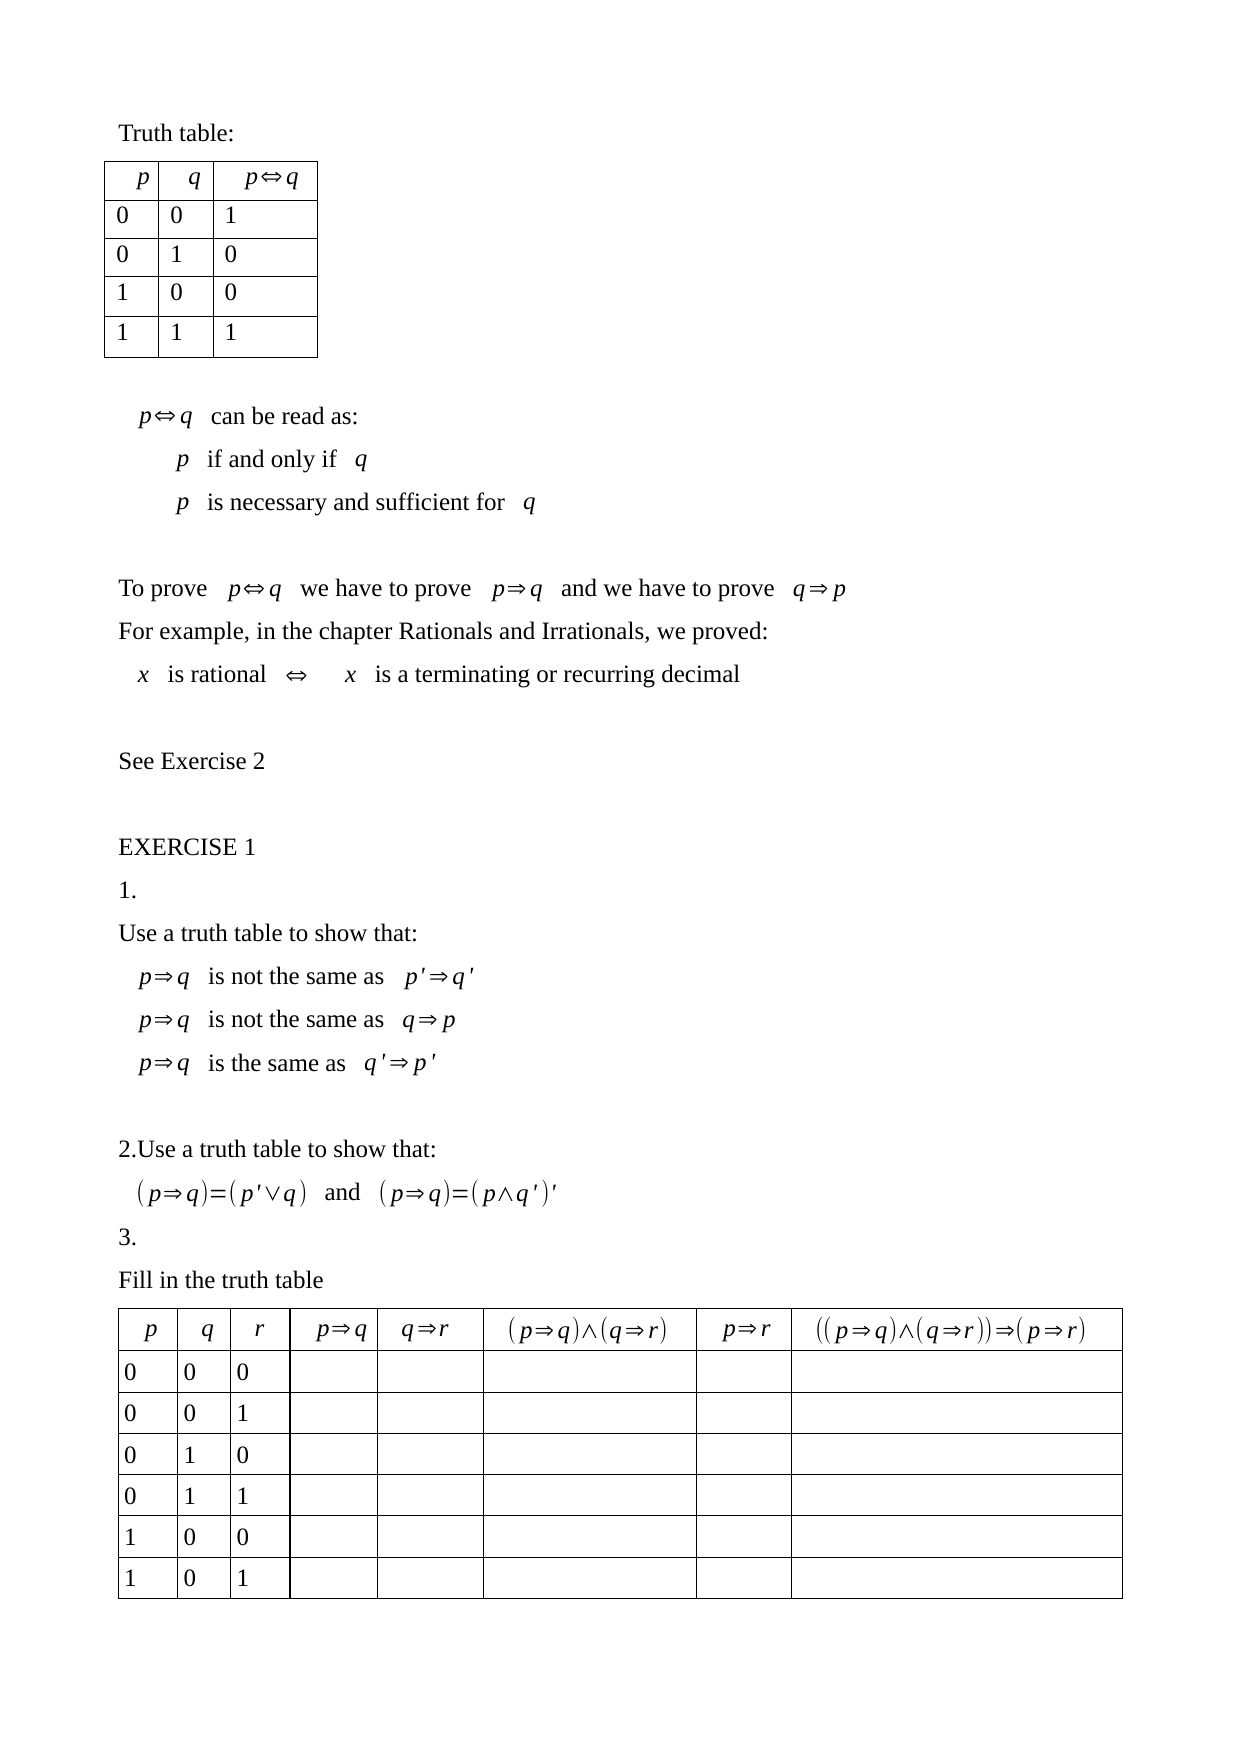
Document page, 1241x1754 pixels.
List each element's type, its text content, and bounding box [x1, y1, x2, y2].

text See Exercise 2 [118, 746, 1122, 774]
table_header [105, 162, 158, 199]
table_cell [792, 1434, 1122, 1474]
table_cell 1 [159, 317, 213, 357]
table_cell 0 [178, 1516, 230, 1557]
table_cell 0 [178, 1351, 230, 1392]
text 1. [118, 875, 1122, 904]
table_cell [697, 1558, 791, 1598]
table_cell 1 [178, 1475, 230, 1515]
text EXERCISE 1 [118, 832, 1122, 861]
table_cell [484, 1393, 696, 1433]
table_cell [291, 1475, 377, 1515]
table_cell [291, 1393, 377, 1433]
table_header [291, 1309, 377, 1350]
table_cell [697, 1475, 791, 1515]
table_cell [378, 1558, 483, 1598]
table_header [697, 1309, 791, 1350]
table_cell 0 [214, 277, 317, 316]
table_cell 0 [231, 1516, 289, 1557]
table_cell [697, 1393, 791, 1433]
table_header [119, 1309, 177, 1350]
text is necessary and sufficient for [118, 487, 1122, 516]
table_cell [291, 1516, 377, 1557]
table_cell [792, 1393, 1122, 1433]
table_cell 0 [231, 1351, 289, 1392]
table_cell 0 [178, 1393, 230, 1433]
table_cell 0 [119, 1434, 177, 1474]
table_cell [792, 1558, 1122, 1598]
text if and only if [118, 444, 1122, 473]
table_cell 0 [105, 201, 158, 238]
text 2.Use a truth table to show that: [118, 1134, 1122, 1163]
text Use a truth table to show that: [118, 918, 1122, 947]
table_cell 0 [119, 1475, 177, 1515]
table_cell [291, 1434, 377, 1474]
table_cell [792, 1351, 1122, 1392]
text Truth table: [118, 118, 1122, 147]
table_cell 1 [231, 1475, 289, 1515]
table_cell 1 [178, 1434, 230, 1474]
text is rationalis a terminating or recurring decimal [118, 659, 1122, 688]
table_header [178, 1309, 230, 1350]
table_cell 1 [119, 1558, 177, 1598]
table_cell 0 [159, 277, 213, 316]
table_cell 0 [231, 1434, 289, 1474]
text is not the same as [118, 1004, 1122, 1033]
text Fill in the truth table [118, 1265, 1122, 1294]
text and [118, 1177, 1122, 1207]
table_cell [484, 1558, 696, 1598]
table_cell [484, 1351, 696, 1392]
table_cell [484, 1475, 696, 1515]
text For example, in the chapter Rationals and Irrationals, we proved: [118, 616, 1122, 645]
table_header [792, 1309, 1122, 1350]
table_cell 0 [119, 1351, 177, 1392]
table_cell 1 [214, 317, 317, 357]
table_header [159, 162, 213, 199]
table_cell 1 [231, 1393, 289, 1433]
text To provewe have to proveand we have to prove [118, 573, 1122, 602]
table_header [378, 1309, 483, 1350]
table_header [484, 1309, 696, 1350]
table_cell 0 [159, 201, 213, 238]
table_cell [378, 1434, 483, 1474]
table_cell [378, 1351, 483, 1392]
table_cell 1 [214, 201, 317, 238]
table_cell [697, 1516, 791, 1557]
table_cell [697, 1351, 791, 1392]
text can be read as: [118, 401, 1122, 429]
table_cell [378, 1475, 483, 1515]
table_cell 0 [214, 239, 317, 276]
text 3. [118, 1222, 1122, 1251]
table_cell [378, 1393, 483, 1433]
table_cell [378, 1516, 483, 1557]
table_cell [291, 1351, 377, 1392]
table_cell [792, 1516, 1122, 1557]
table_cell [484, 1516, 696, 1557]
text is not the same as [118, 961, 1122, 990]
table_cell 1 [119, 1516, 177, 1557]
table_cell [291, 1558, 377, 1598]
table_header [231, 1309, 289, 1350]
table_cell 0 [105, 239, 158, 276]
table_cell [792, 1475, 1122, 1515]
table_cell 1 [105, 317, 158, 357]
table_cell [484, 1434, 696, 1474]
table_header [214, 162, 317, 199]
table_cell 1 [231, 1558, 289, 1598]
table_cell 1 [105, 277, 158, 316]
table_cell 0 [119, 1393, 177, 1433]
table_cell 0 [178, 1558, 230, 1598]
text is the same as [118, 1048, 1122, 1076]
table_cell [697, 1434, 791, 1474]
table_cell 1 [159, 239, 213, 276]
